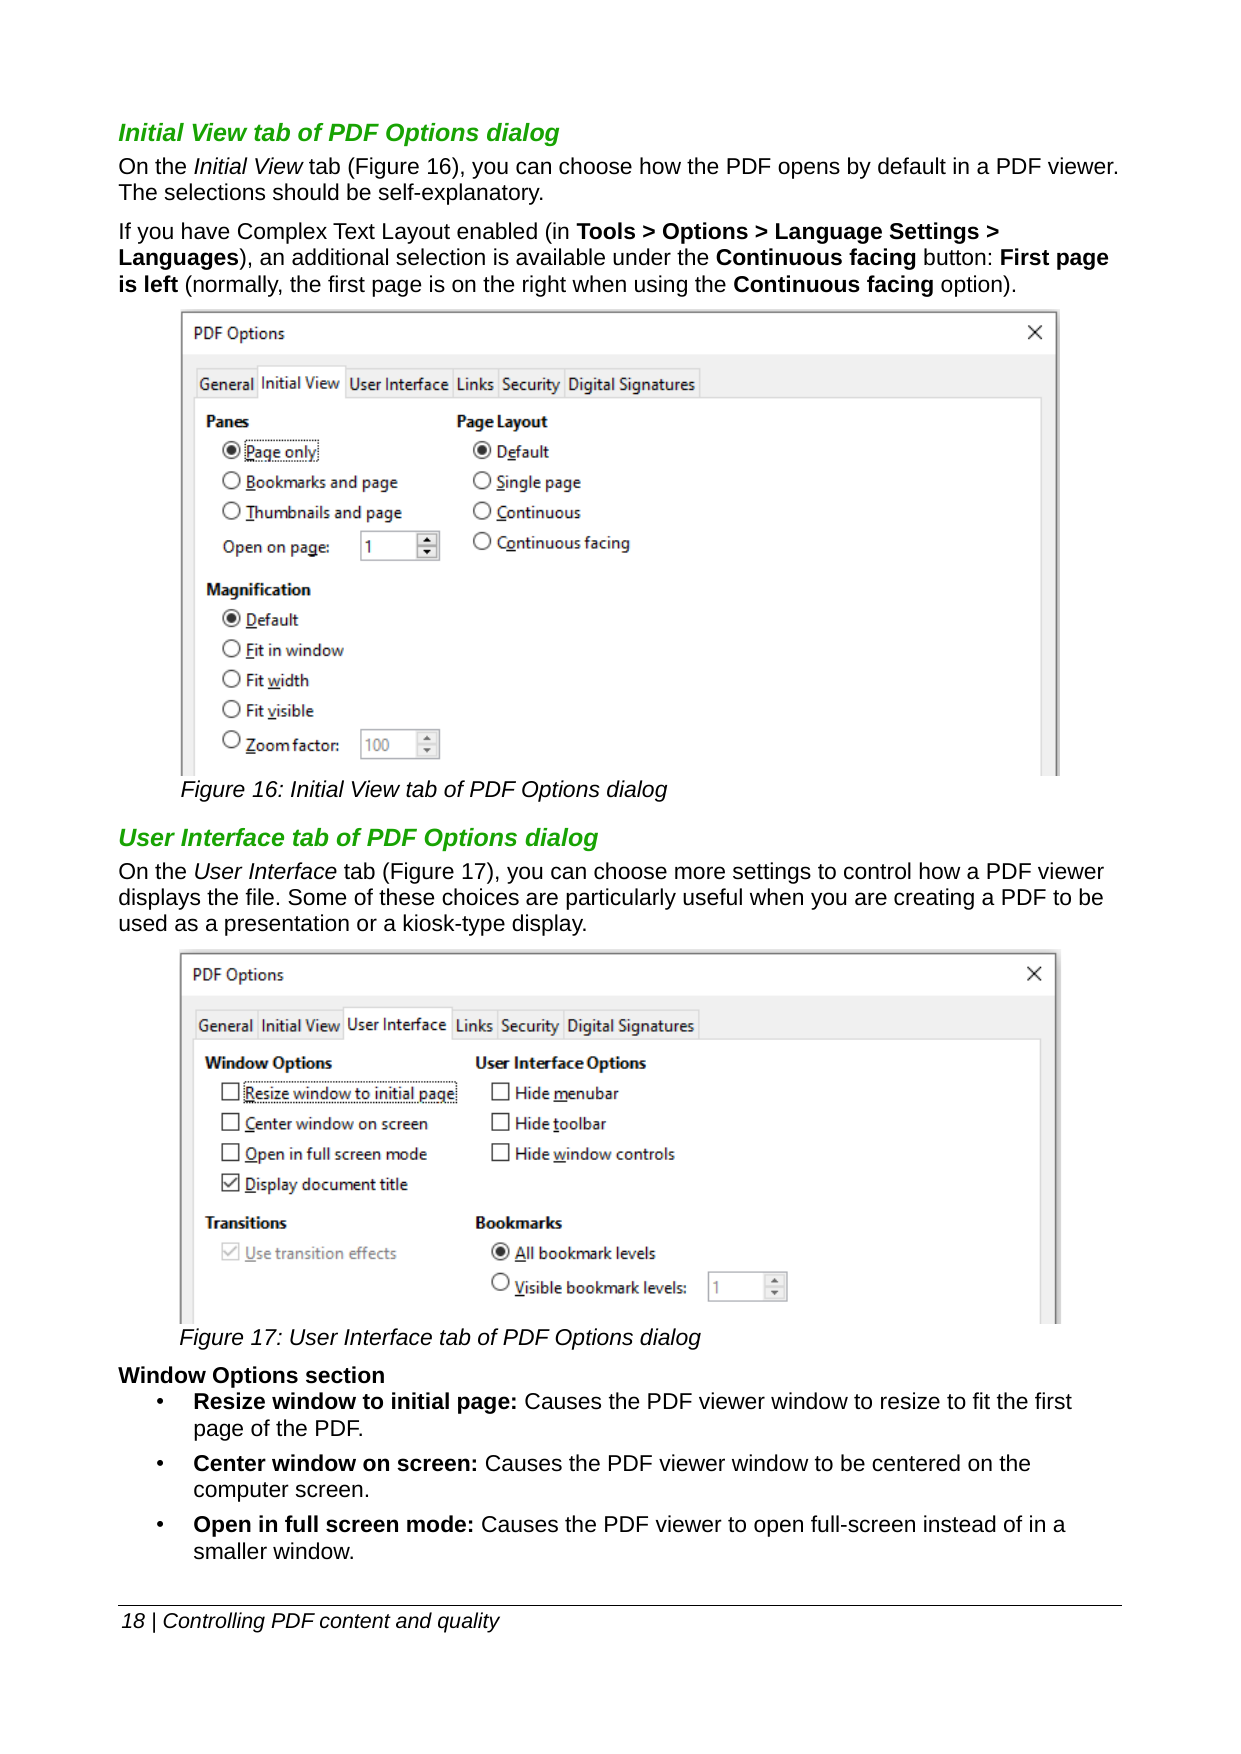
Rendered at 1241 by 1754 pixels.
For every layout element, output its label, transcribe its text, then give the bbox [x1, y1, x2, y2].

text Window Options section [118, 1362, 1122, 1388]
text If you have Complex Text Layout enabled (in Tools > Options > Language Settings > Languages), an additional selection is available under the Continuous facing button: First page is left (normally, the first page is on the right when using the Continuous facing option). [118, 218, 1122, 297]
list Open in full screen mode: Causes the PDF viewer to open full-screen instead of in a smaller window. [156, 1511, 1122, 1564]
subtitle Initial View tab of PDF Options dialog [118, 118, 1122, 147]
text Figure 17: User Interface tab of PDF Options dialog [179, 1324, 1061, 1350]
picture [180, 309, 1060, 776]
text On the Initial View tab (Figure 16), you can choose how the PDF opens by default in a PDF viewer. The selections should be self-explanatory. [118, 153, 1122, 206]
list Center window on screen: Causes the PDF viewer window to be centered on the computer screen. [156, 1450, 1122, 1502]
picture [179, 949, 1062, 1324]
subtitle User Interface tab of PDF Options dialog [118, 823, 1122, 852]
text On the User Interface tab (Figure 17), you can choose more settings to control how a PDF viewer displays the file. Some of these choices are particularly useful when you are creating a PDF to be used as a presentation or a kiosk-type display. [118, 858, 1122, 937]
list Resize window to initial page: Causes the PDF viewer window to resize to fit the first page of the PDF. [156, 1388, 1122, 1441]
text Figure 16: Initial View tab of PDF Options dialog [180, 776, 1060, 802]
